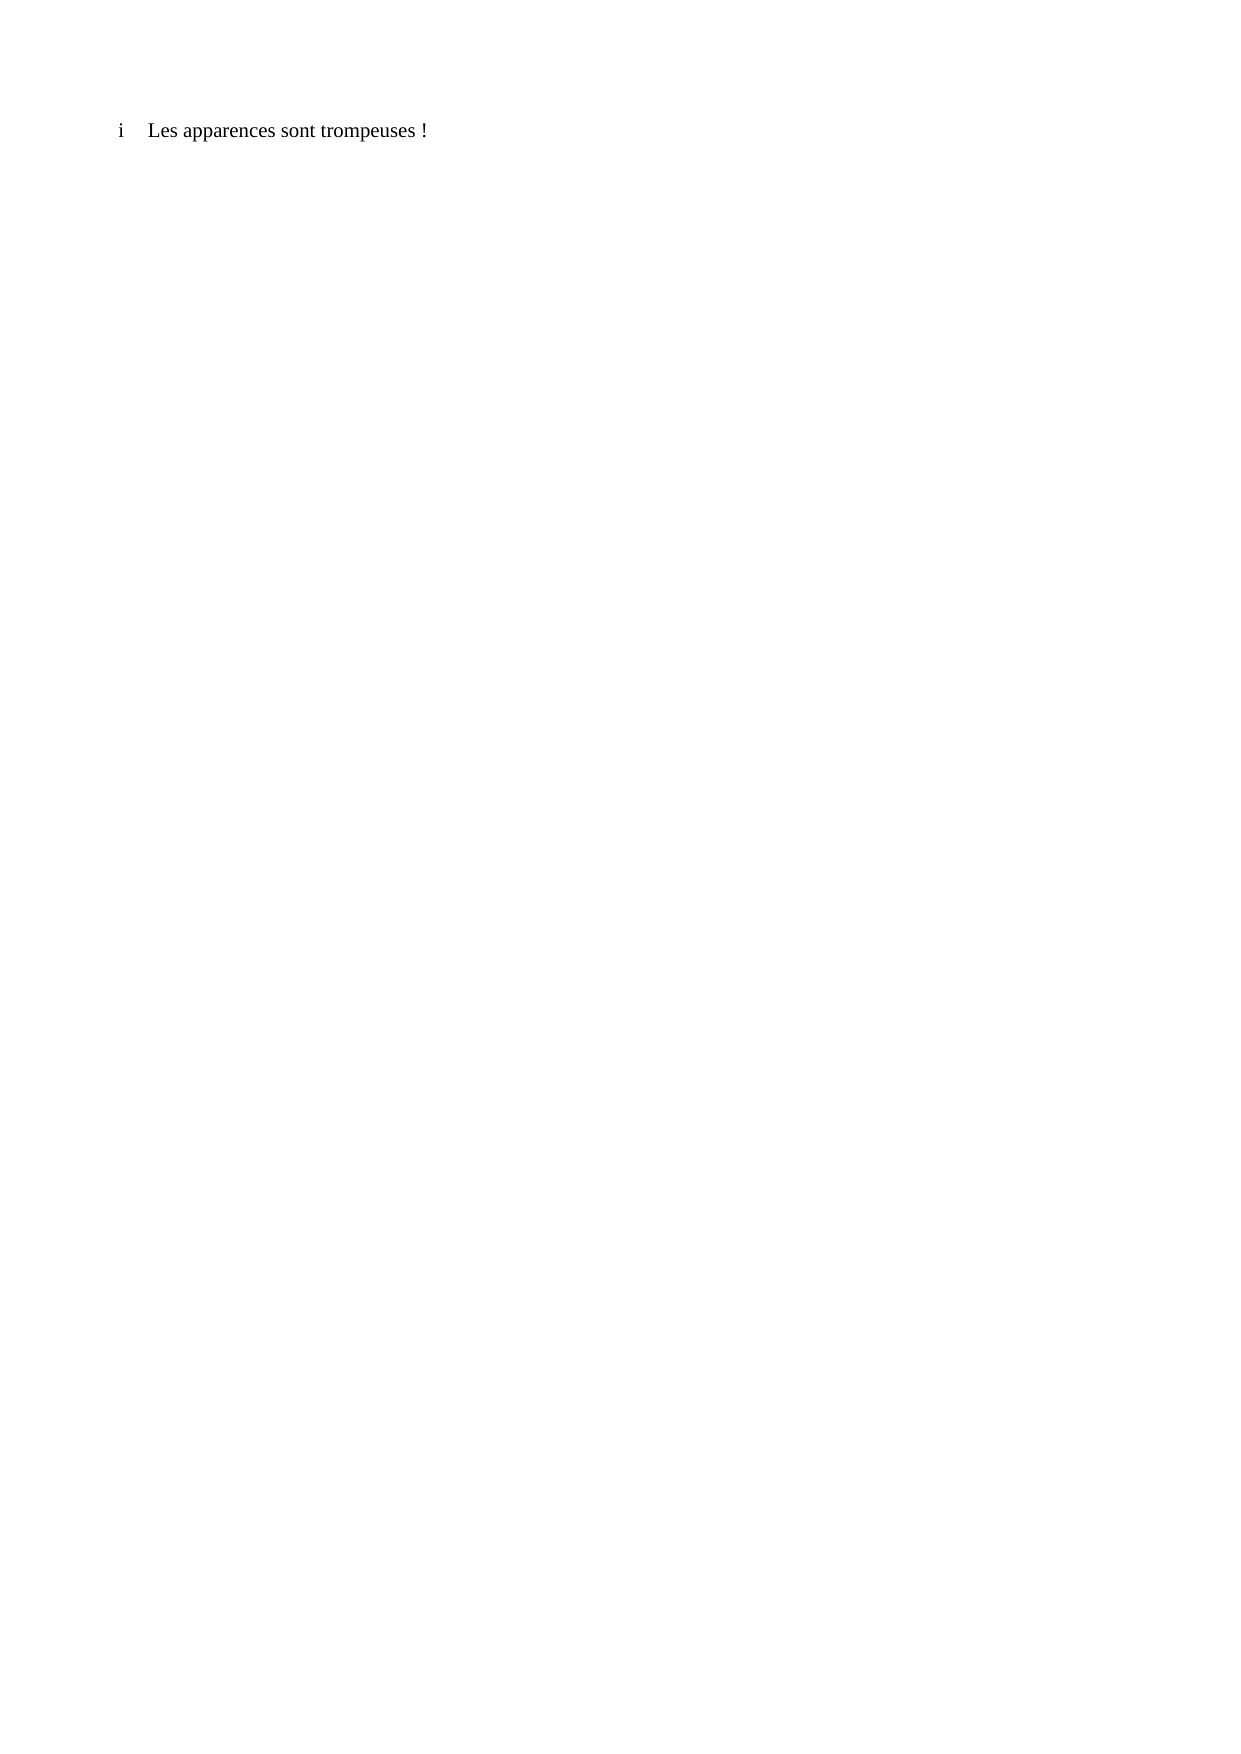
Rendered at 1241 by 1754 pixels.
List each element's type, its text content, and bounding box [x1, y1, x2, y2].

text Les apparences sont trompeuses ! [118, 118, 1122, 142]
